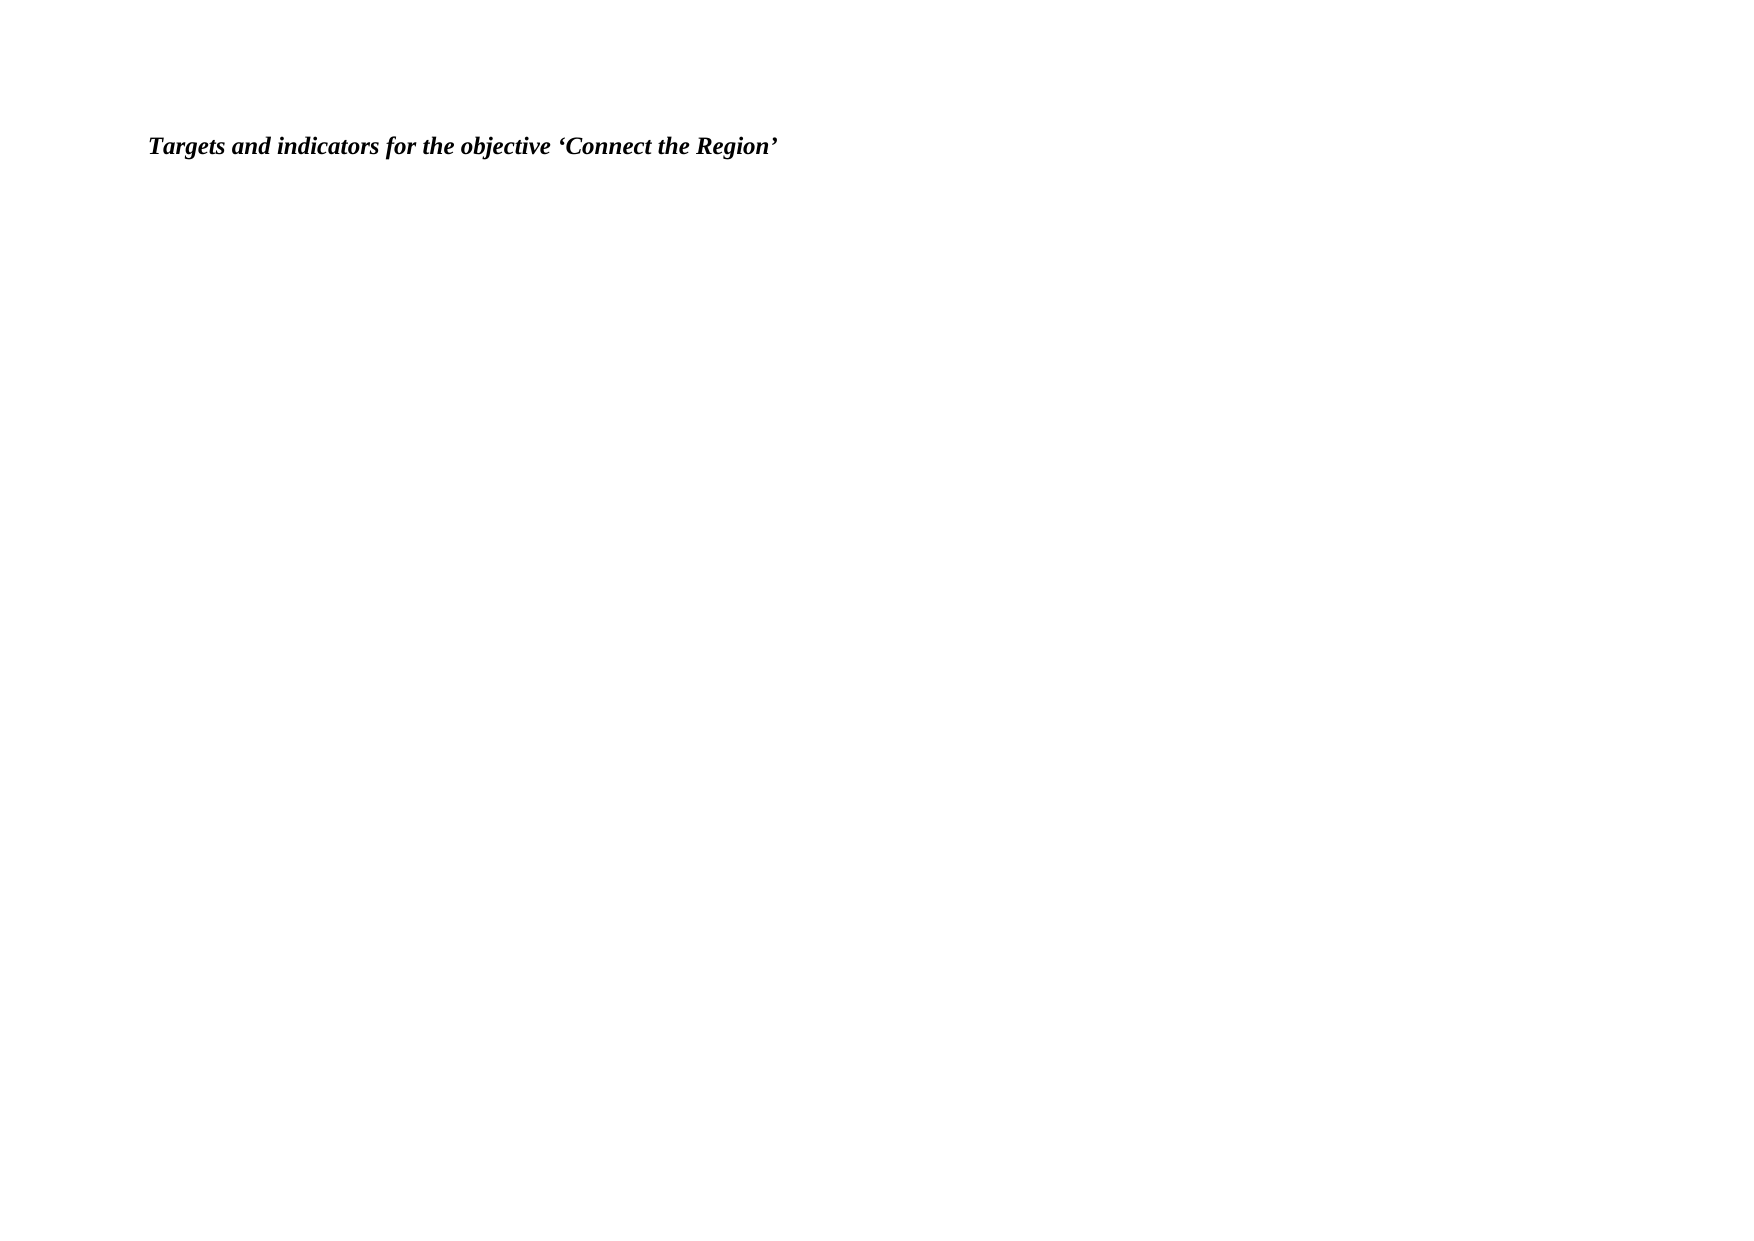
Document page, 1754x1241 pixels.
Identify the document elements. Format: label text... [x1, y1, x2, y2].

subtitle Targets and indicators for the objective ‘Connect the Region’ [148, 131, 1606, 160]
